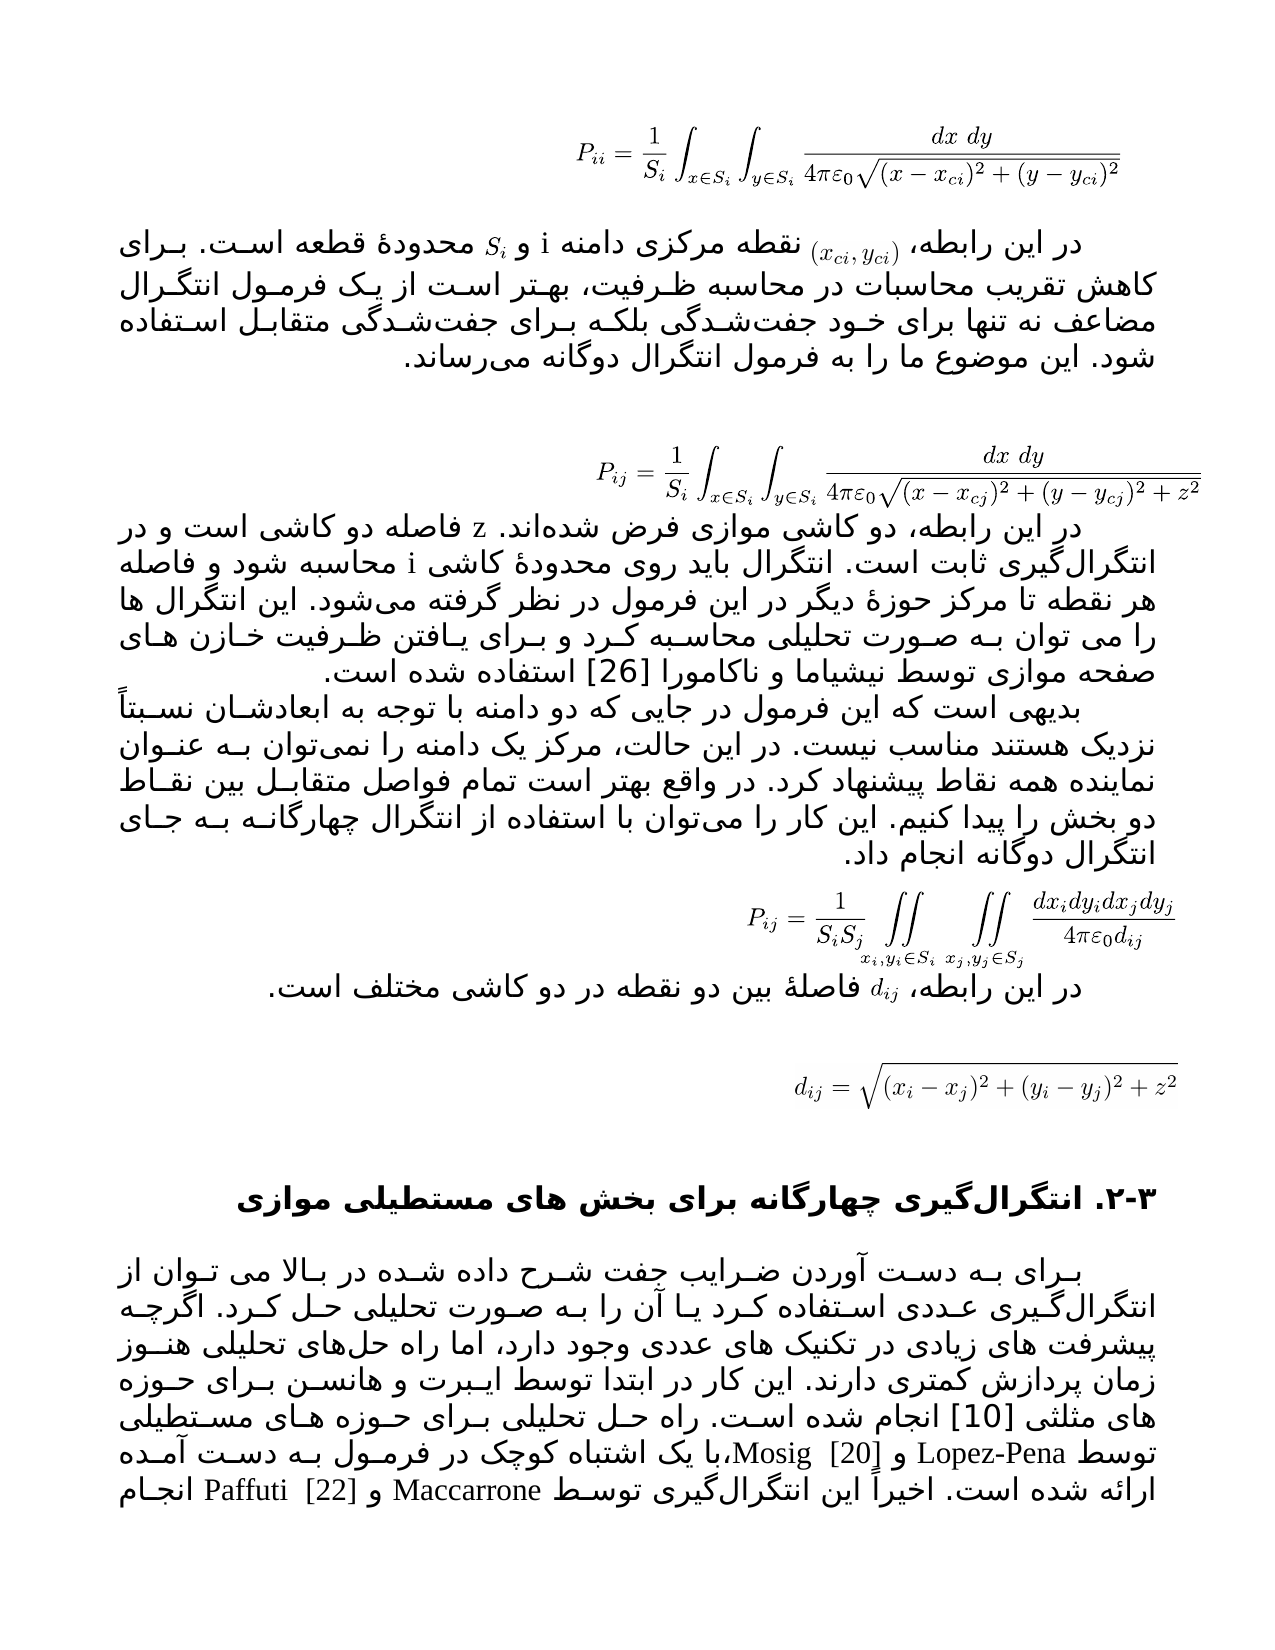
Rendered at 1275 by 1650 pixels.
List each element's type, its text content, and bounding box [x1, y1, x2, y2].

text بدیهی است که این فرمول در جایی که دو دامنه با توجه به ابعادشان نسبتاً نزدیک هستند مناسب نیست. در این حالت، مرکز یک دامنه را نمی‌توان به عنوان نماینده همه نقاط پیشنهاد کرد. در واقع بهتر است تمام فواصل متقابل بین نقاط دو بخش را پیدا کنیم. این کار را می‌توان با استفاده از انتگرال چهارگانه به جای انتگرال دوگانه انجام داد. [118, 690, 1157, 872]
text برای به دست آوردن ضرایب جفت شرح داده شده در بالا می توان از انتگرال‌گیری عددی استفاده کرد یا آن را به صورت تحلیلی حل کرد. اگرچه پیشرفت های زیادی در تکنیک های عددی وجود دارد، اما راه حل‌های تحلیلی هنوز زمان پردازش کمتری دارند. این کار در ابتدا توسط ایبرت و هانسن برای حوزه های مثلثی [10] انجام شده است. راه حل تحلیلی برای حوزه های مستطیلی توسط Lopez-Pena و Mosig [20]،با یک اشتباه کوچک در فرمول به دست آمده ارائه شده است. اخیراً این انتگرال‌گیری توسط Maccarrone و Paffuti [22] انجام شده است و از نتیجه آن برای یافتن ظرفیت و نیرو برای دو الکترود مربعی استفاده شده است. این انتگرال‌ها برای محاسبه اندوکتانس مغناطیسی توسط ژنفی سانگ و همکاران محاسبه شده است. [31]. [118, 1252, 1157, 1507]
text ۲-۳. انتگرال‌گیری چهارگانه برای بخش های مستطیلی موازی [118, 1180, 1157, 1217]
text در این رابطه، نقطه مرکزی دامنه i و محدودهٔ قطعه است. برای کاهش تقریب محاسبات در محاسبه ظرفیت، بهتر است از یک فرمول انتگرال مضاعف نه تنها برای خود جفت‌شدگی بلکه برای جفت‌شدگی متقابل استفاده شود. این موضوع ما را به فرمول انتگرال دوگانه می‌رساند. [118, 224, 1157, 375]
picture [812, 241, 898, 266]
text در این رابطه، فاصلهٔ بین دو نقطه در دو کاشی مختلف است. [118, 872, 1157, 1005]
text در این رابطه، دو کاشی موازی فرض شده‌اند. z فاصله دو کاشی است و در انتگرال‌گیری ثابت است. انتگرال باید روی محدودهٔ کاشی i محاسبه شود و فاصله هر نقطه تا مرکز حوزهٔ دیگر در این فرمول در نظر گرفته می‌شود. این انتگرال ها را می توان به صورت تحلیلی محاسبه کرد و برای یافتن ظرفیت خازن های صفحه موازی توسط نیشیاما و ناکامورا [26] استفاده شده است. [118, 411, 1157, 690]
picture [795, 1063, 1178, 1109]
